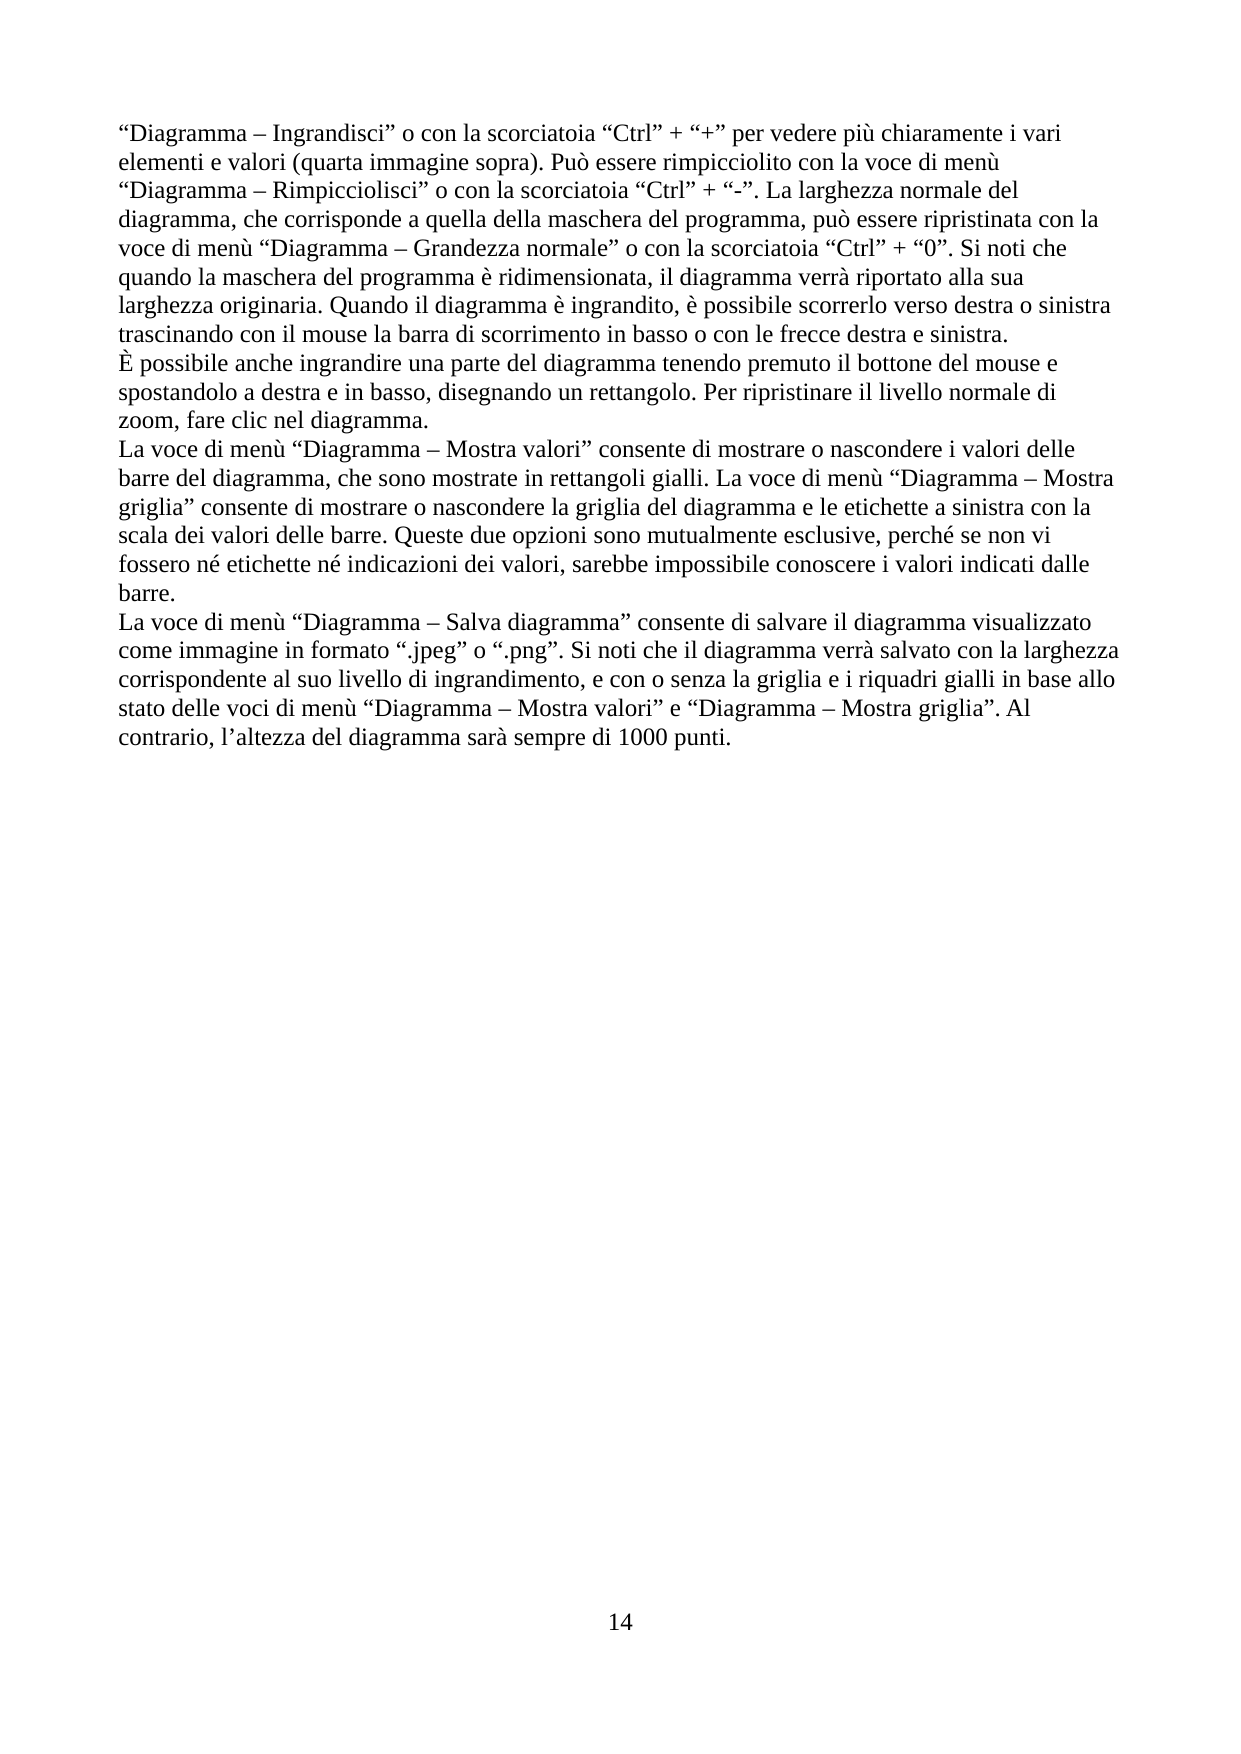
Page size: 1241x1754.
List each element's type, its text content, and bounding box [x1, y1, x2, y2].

text È possibile anche ingrandire una parte del diagramma tenendo premuto il bottone del mouse e spostandolo a destra e in basso, disegnando un rettangolo. Per ripristinare il livello normale di zoom, fare clic nel diagramma. [118, 348, 1122, 434]
text “Diagramma – Ingrandisci” o con la scorciatoia “Ctrl” + “+” per vedere più chiaramente i vari elementi e valori (quarta immagine sopra). Può essere rimpicciolito con la voce di menù “Diagramma – Rimpicciolisci” o con la scorciatoia “Ctrl” + “-”. La larghezza normale del diagramma, che corrisponde a quella della maschera del programma, può essere ripristinata con la voce di menù “Diagramma – Grandezza normale” o con la scorciatoia “Ctrl” + “0”. Si noti che quando la maschera del programma è ridimensionata, il diagramma verrà riportato alla sua larghezza originaria. Quando il diagramma è ingrandito, è possibile scorrerlo verso destra o sinistra trascinando con il mouse la barra di scorrimento in basso o con le frecce destra e sinistra. [118, 118, 1122, 348]
text La voce di menù “Diagramma – Salva diagramma” consente di salvare il diagramma visualizzato come immagine in formato “.jpeg” o “.png”. Si noti che il diagramma verrà salvato con la larghezza corrispondente al suo livello di ingrandimento, e con o senza la griglia e i riquadri gialli in base allo stato delle voci di menù “Diagramma – Mostra valori” e “Diagramma – Mostra griglia”. Al contrario, l’altezza del diagramma sarà sempre di 1000 punti. [118, 607, 1122, 751]
text La voce di menù “Diagramma – Mostra valori” consente di mostrare o nascondere i valori delle barre del diagramma, che sono mostrate in rettangoli gialli. La voce di menù “Diagramma – Mostra griglia” consente di mostrare o nascondere la griglia del diagramma e le etichette a sinistra con la scala dei valori delle barre. Queste due opzioni sono mutualmente esclusive, perché se non vi fossero né etichette né indicazioni dei valori, sarebbe impossibile conoscere i valori indicati dalle barre. [118, 434, 1122, 607]
